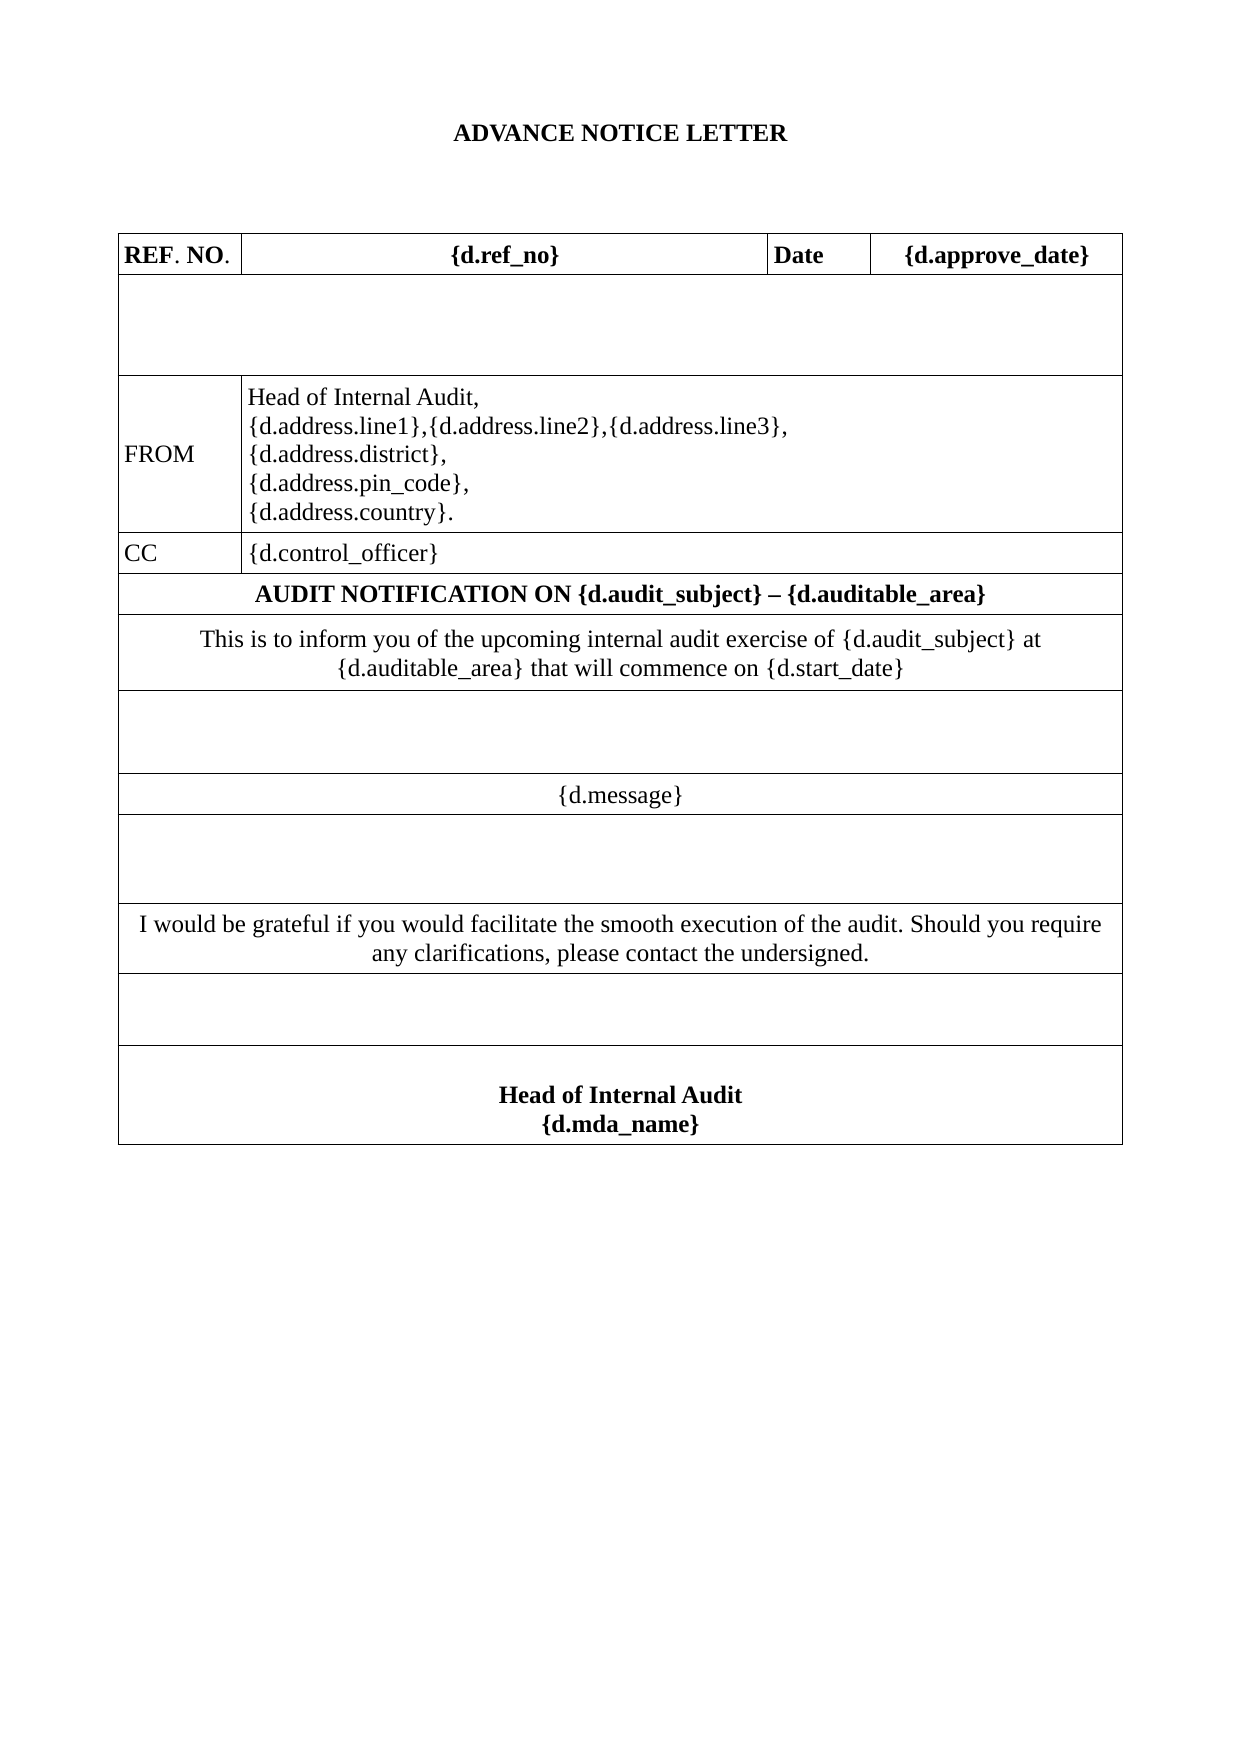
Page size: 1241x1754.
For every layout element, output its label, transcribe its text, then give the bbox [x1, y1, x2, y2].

table_cell CC [119, 533, 241, 573]
table_cell Head of Internal Audit {d.mda_name} [119, 1046, 1122, 1144]
table_header Date [768, 234, 870, 274]
table_header REF. NO. [119, 234, 241, 274]
table_header {d.ref_no} [242, 234, 767, 274]
table_cell [119, 275, 1122, 375]
table_cell [119, 691, 1122, 773]
text ADVANCE NOTICE LETTER [118, 118, 1122, 147]
table_cell I would be grateful if you would facilitate the smooth execution of the audit. Should you require any clarifications, please contact the undersigned. [119, 904, 1122, 973]
table_cell FROM [119, 376, 241, 532]
table_cell Head of Internal Audit, {d.address.line1},{d.address.line2},{d.address.line3}, {d.address.district}, {d.address.pin_code}, {d.address.country}. [242, 376, 1122, 532]
table_cell This is to inform you of the upcoming internal audit exercise of {d.audit_subject} at {d.auditable_area} that will commence on {d.start_date} [119, 615, 1122, 690]
table_cell [119, 815, 1122, 903]
table_cell AUDIT NOTIFICATION ON {d.audit_subject} – {d.auditable_area} [119, 574, 1122, 614]
table_cell {d.message} [119, 774, 1122, 814]
table_cell {d.control_officer} [242, 533, 1122, 573]
table_cell [119, 974, 1122, 1045]
table_header {d.approve_date} [871, 234, 1122, 274]
